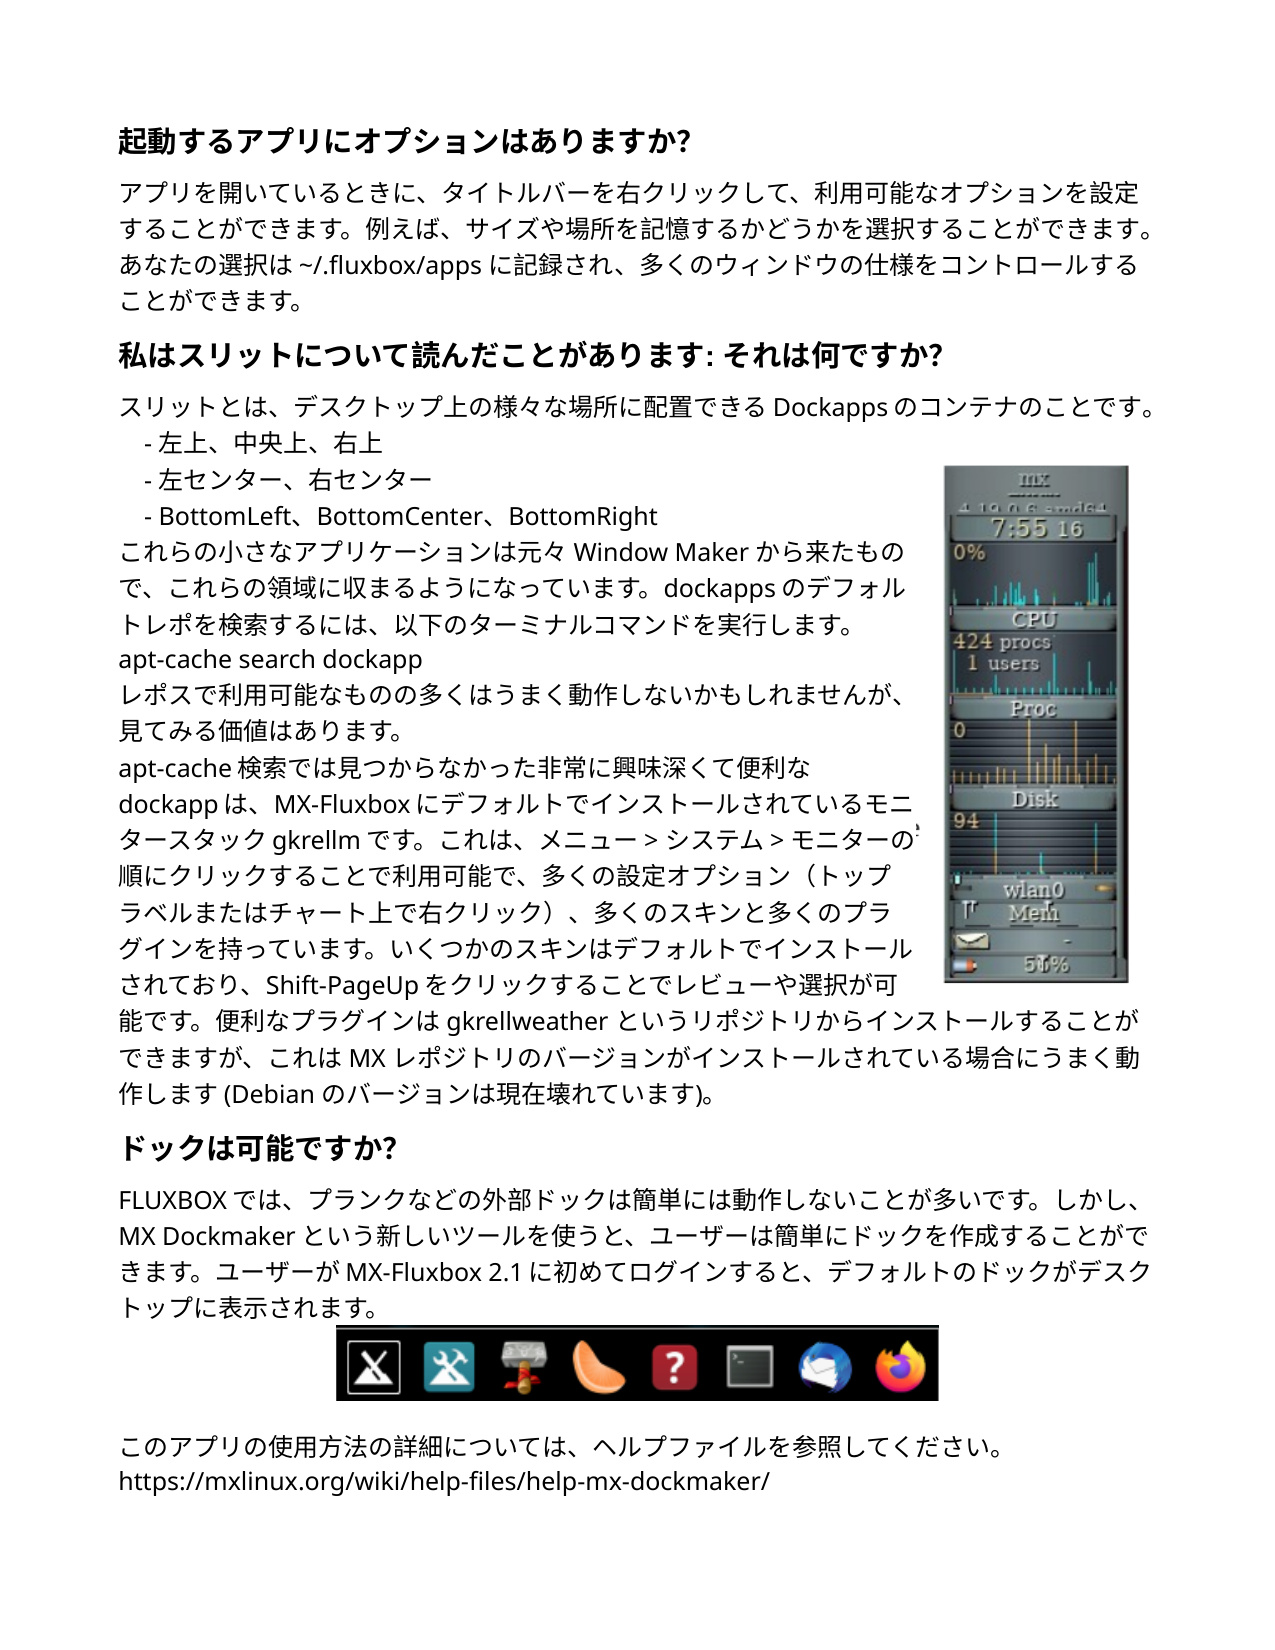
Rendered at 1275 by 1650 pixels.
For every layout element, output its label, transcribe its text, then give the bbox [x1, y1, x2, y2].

text [1145, 460, 1157, 496]
subtitle ドックは可能ですか？ [118, 1125, 1157, 1168]
text apt-cache search dockapp [118, 641, 916, 676]
subtitle 起動するアプリにオプションはありますか？ [118, 118, 1157, 161]
text このアプリの使用方法の詳細については、ヘルプファイルを参照してください。 https://mxlinux.org/wiki/help-files/help-mx-dockmaker/ [118, 1427, 1157, 1498]
text アプリを開いているときに、タイトルバーを右クリックして、利用可能なオプションを設定することができます。例えば、サイズや場所を記憶するかどうかを選択することができます。あなたの選択は ~/.fluxbox/apps に記録され、多くのウィンドウの仕様をコントロールすることができます。 [118, 173, 1157, 318]
text - 左センター、右センター [118, 460, 916, 496]
text スリットとは、デスクトップ上の様々な場所に配置できるDockappsのコンテナのことです。 [118, 388, 1157, 424]
text これらの小さなアプリケーションは元々 Window Maker から来たもので、これらの領域に収まるようになっています。dockappsのデフォルトレポを検索するには、以下のターミナルコマンドを実行します。 [118, 533, 916, 641]
text apt-cache検索では見つからなかった非常に興味深くて便利なdockappは、MX-Fluxboxにデフォルトでインストールされているモニタースタックgkrellmです。これは、メニュー > システム > モニターの順にクリックすることで利用可能で、多くの設定オプション（トップラベルまたはチャート上で右クリック）、多くのスキンと多くのプラグインを持っています。いくつかのスキンはデフォルトでインストールされており、Shift-PageUpをクリックすることでレビューや選択が可能です。便利なプラグインは gkrellweather というリポジトリからインストールすることができますが、これは MX レポジトリのバージョンがインストールされている場合にうまく動作します (Debian のバージョンは現在壊れています)。 [118, 748, 1157, 1111]
text FLUXBOXでは、プランクなどの外部ドックは簡単には動作しないことが多いです。しかし、MX Dockmakerという新しいツールを使うと、ユーザーは簡単にドックを作成することができます。ユーザーがMX-Fluxbox 2.1に初めてログインすると、デフォルトのドックがデスクトップに表示されます。 [118, 1180, 1157, 1325]
picture [336, 1325, 939, 1401]
subtitle 私はスリットについて読んだことがあります: それは何ですか？ [118, 333, 1157, 375]
text - 左上、中央上、右上 [118, 424, 1157, 460]
text レポスで利用可能なものの多くはうまく動作しないかもしれませんが、見てみる価値はあります。 [118, 676, 916, 748]
picture [916, 446, 1145, 993]
text - BottomLeft、BottomCenter、BottomRight [118, 496, 916, 533]
